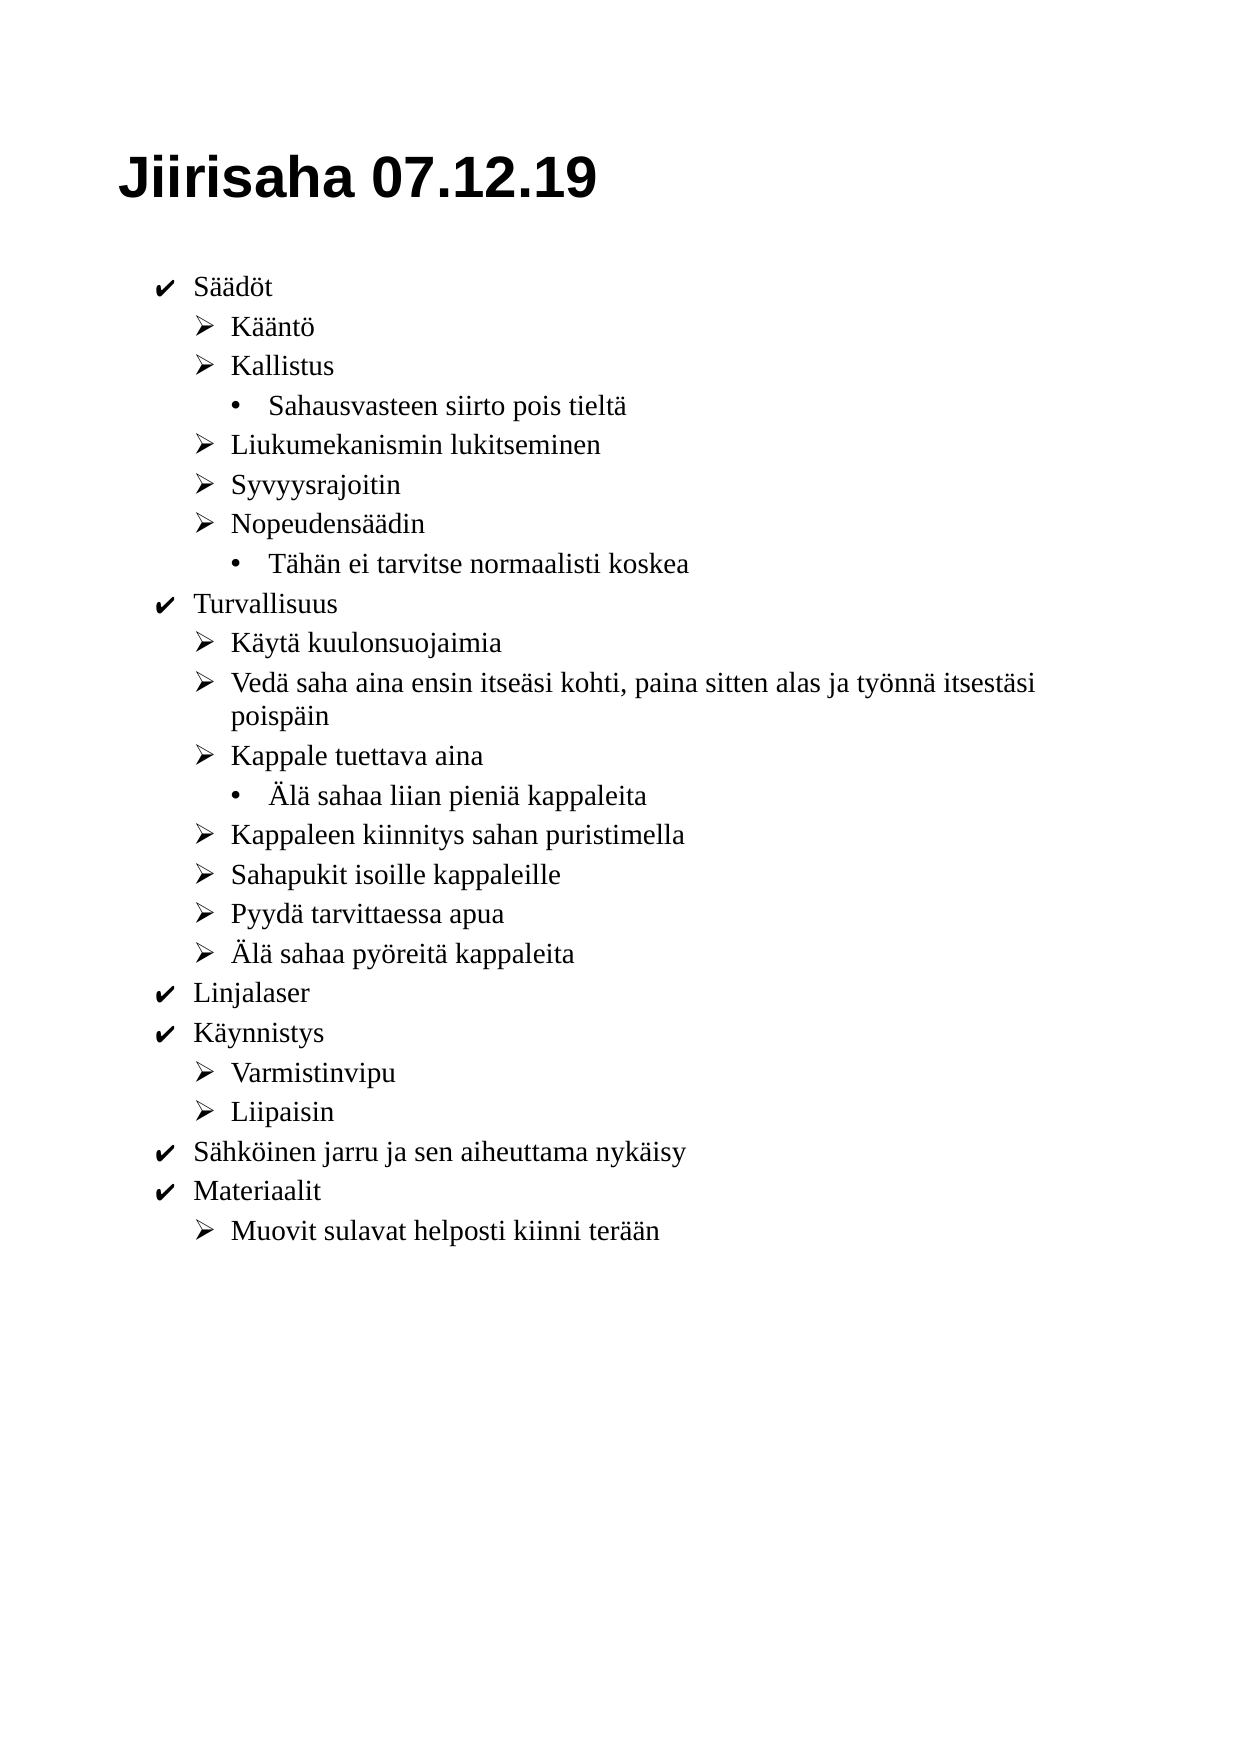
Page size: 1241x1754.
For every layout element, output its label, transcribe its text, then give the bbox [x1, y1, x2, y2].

list Linjalaser [156, 976, 1122, 1009]
list Materiaalit [156, 1173, 1122, 1207]
list Pyydä tarvittaessa apua [193, 896, 1122, 930]
list Tähän ei tarvitse normaalisti koskea [231, 546, 1122, 580]
list Sahausvasteen siirto pois tieltä [231, 388, 1122, 421]
list Käytä kuulonsuojaimia [193, 625, 1122, 659]
list Älä sahaa pyöreitä kappaleita [193, 936, 1122, 969]
list Nopeudensäädin [193, 507, 1122, 540]
list Kääntö [193, 309, 1122, 342]
subtitle Jiirisaha 07.12.19 [118, 143, 1122, 210]
list Käynnistys [156, 1015, 1122, 1049]
list Sähköinen jarru ja sen aiheuttama nykäisy [156, 1134, 1122, 1167]
list Vedä saha aina ensin itseäsi kohti, paina sitten alas ja työnnä itsestäsi poispäin [193, 665, 1122, 732]
list Liukumekanismin lukitseminen [193, 427, 1122, 461]
list Syvyysrajoitin [193, 467, 1122, 501]
list Kallistus [193, 348, 1122, 382]
list Turvallisuus [156, 586, 1122, 619]
list Älä sahaa liian pieniä kappaleita [231, 778, 1122, 811]
list Muovit sulavat helposti kiinni terään [193, 1213, 1122, 1247]
list Kappaleen kiinnitys sahan puristimella [193, 817, 1122, 851]
list Kappale tuettava aina [193, 738, 1122, 772]
list Varmistinvipu [193, 1055, 1122, 1088]
list Säädöt [156, 269, 1122, 303]
list Sahapukit isoille kappaleille [193, 857, 1122, 890]
list Liipaisin [193, 1094, 1122, 1128]
